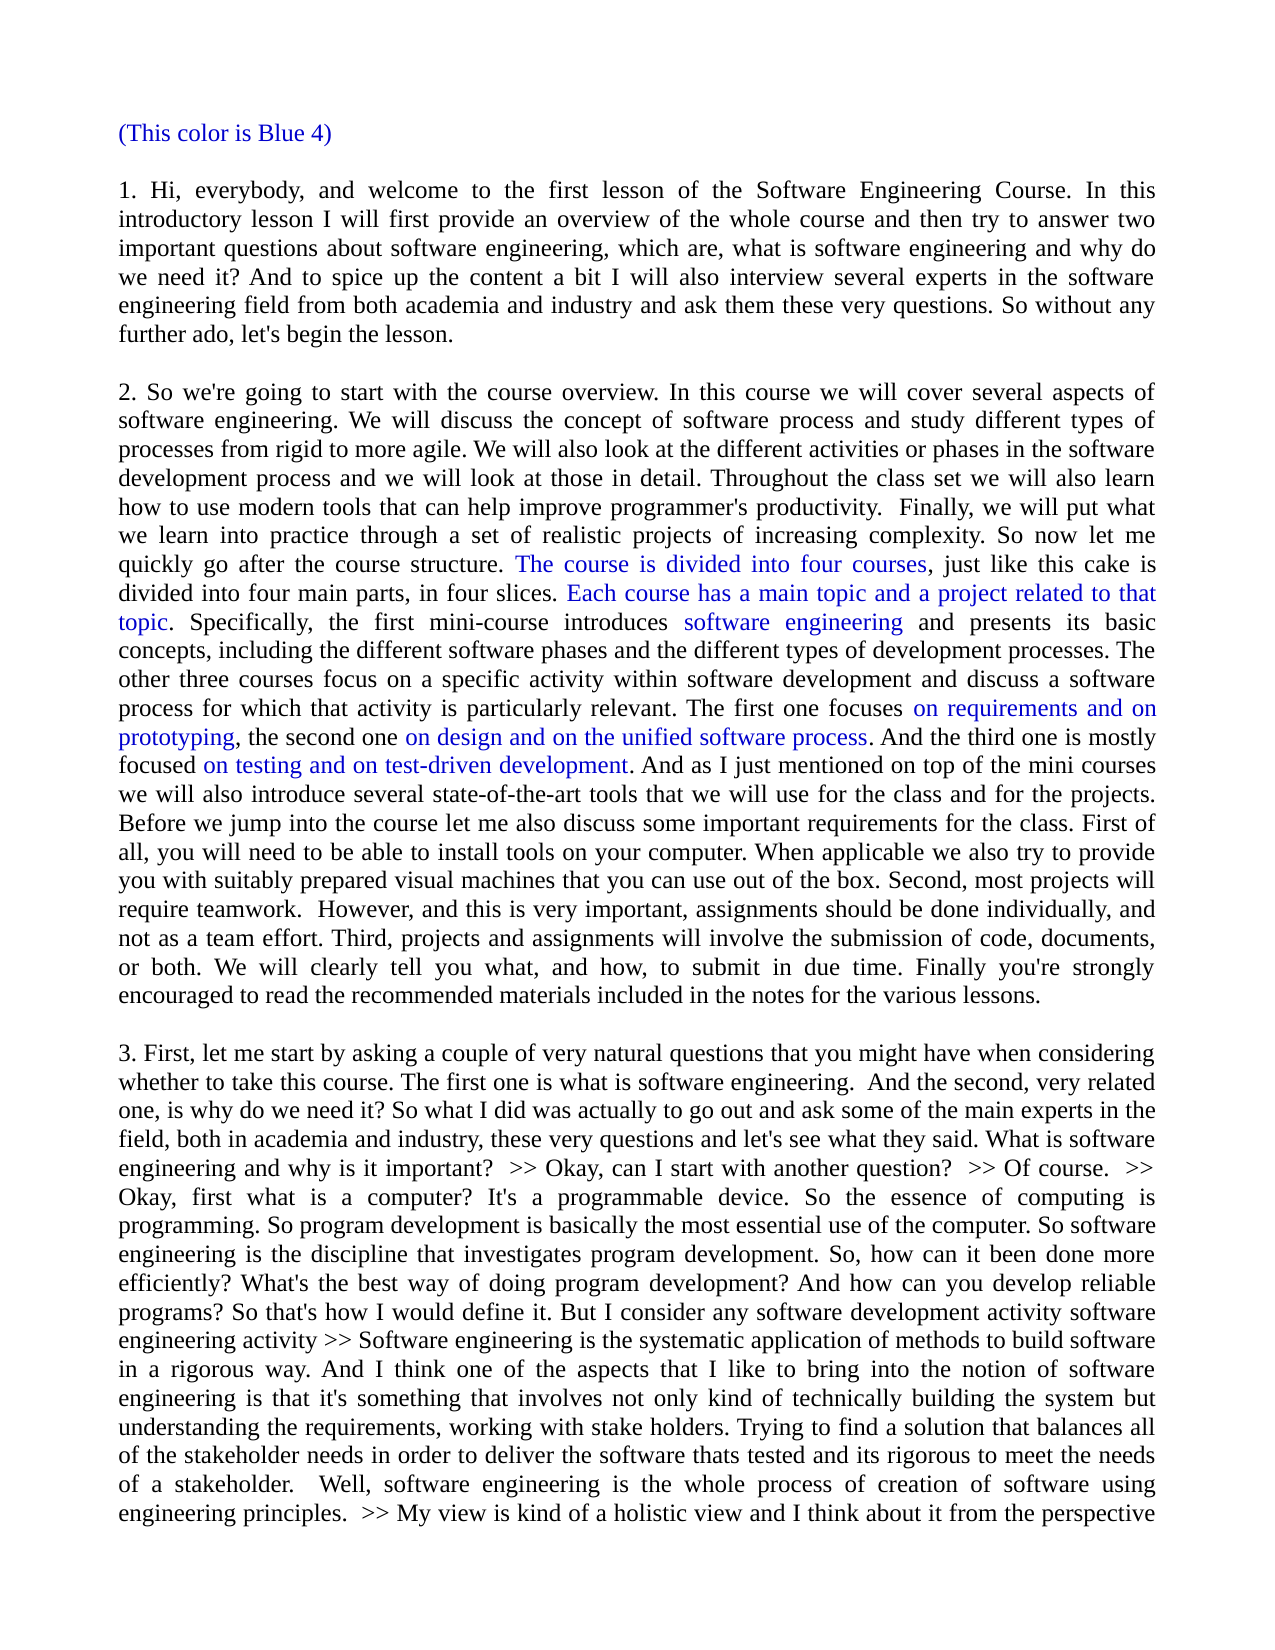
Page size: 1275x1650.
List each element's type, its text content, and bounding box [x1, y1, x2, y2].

text 2. So we're going to start with the course overview. In this course we will cover several aspects of software engineering. We will discuss the concept of software process and study different types of processes from rigid to more agile. We will also look at the different activities or phases in the software development process and we will look at those in detail. Throughout the class set we will also learn how to use modern tools that can help improve programmer's productivity. Finally, we will put what we learn into practice through a set of realistic projects of increasing complexity. So now let me quickly go after the course structure. The course is divided into four courses, just like this cake is divided into four main parts, in four slices. Each course has a main topic and a project related to that topic. Specifically, the first mini-course introduces software engineering and presents its basic concepts, including the different software phases and the different types of development processes. The other three courses focus on a specific activity within software development and discuss a software process for which that activity is particularly relevant. The first one focuses on requirements and on prototyping, the second one on design and on the unified software process. And the third one is mostly focused on testing and on test-driven development. And as I just mentioned on top of the mini courses we will also introduce several state-of-the-art tools that we will use for the class and for the projects. Before we jump into the course let me also discuss some important requirements for the class. First of all, you will need to be able to install tools on your computer. When applicable we also try to provide you with suitably prepared visual machines that you can use out of the box. Second, most projects will require teamwork. However, and this is very important, assignments should be done individually, and not as a team effort. Third, projects and assignments will involve the submission of code, documents, or both. We will clearly tell you what, and how, to submit in due time. Finally you're strongly encouraged to read the recommended materials included in the notes for the various lessons. [118, 377, 1157, 1009]
text 3. First, let me start by asking a couple of very natural questions that you might have when considering whether to take this course. The first one is what is software engineering. And the second, very related one, is why do we need it? So what I did was actually to go out and ask some of the main experts in the field, both in academia and industry, these very questions and let's see what they said. What is software engineering and why is it important? >> Okay, can I start with another question? >> Of course. >> Okay, first what is a computer? It's a programmable device. So the essence of computing is programming. So program development is basically the most essential use of the computer. So software engineering is the discipline that investigates program development. So, how can it been done more efficiently? What's the best way of doing program development? And how can you develop reliable programs? So that's how I would define it. But I consider any software development activity software engineering activity >> Software engineering is the systematic application of methods to build software in a rigorous way. And I think one of the aspects that I like to bring into the notion of software engineering is that it's something that involves not only kind of technically building the system but understanding the requirements, working with stake holders. Trying to find a solution that balances all of the stakeholder needs in order to deliver the software thats tested and its rigorous to meet the needs of a stakeholder. Well, software engineering is the whole process of creation of software using engineering principles. >> My view is kind of a holistic view and I think about it from the perspective [118, 1038, 1157, 1527]
text (This color is Blue 4) [118, 118, 1157, 147]
text 1. Hi, everybody, and welcome to the first lesson of the Software Engineering Course. In this introductory lesson I will first provide an overview of the whole course and then try to answer two important questions about software engineering, which are, what is software engineering and why do we need it? And to spice up the content a bit I will also interview several experts in the software engineering field from both academia and industry and ask them these very questions. So without any further ado, let's begin the lesson. [118, 176, 1157, 348]
